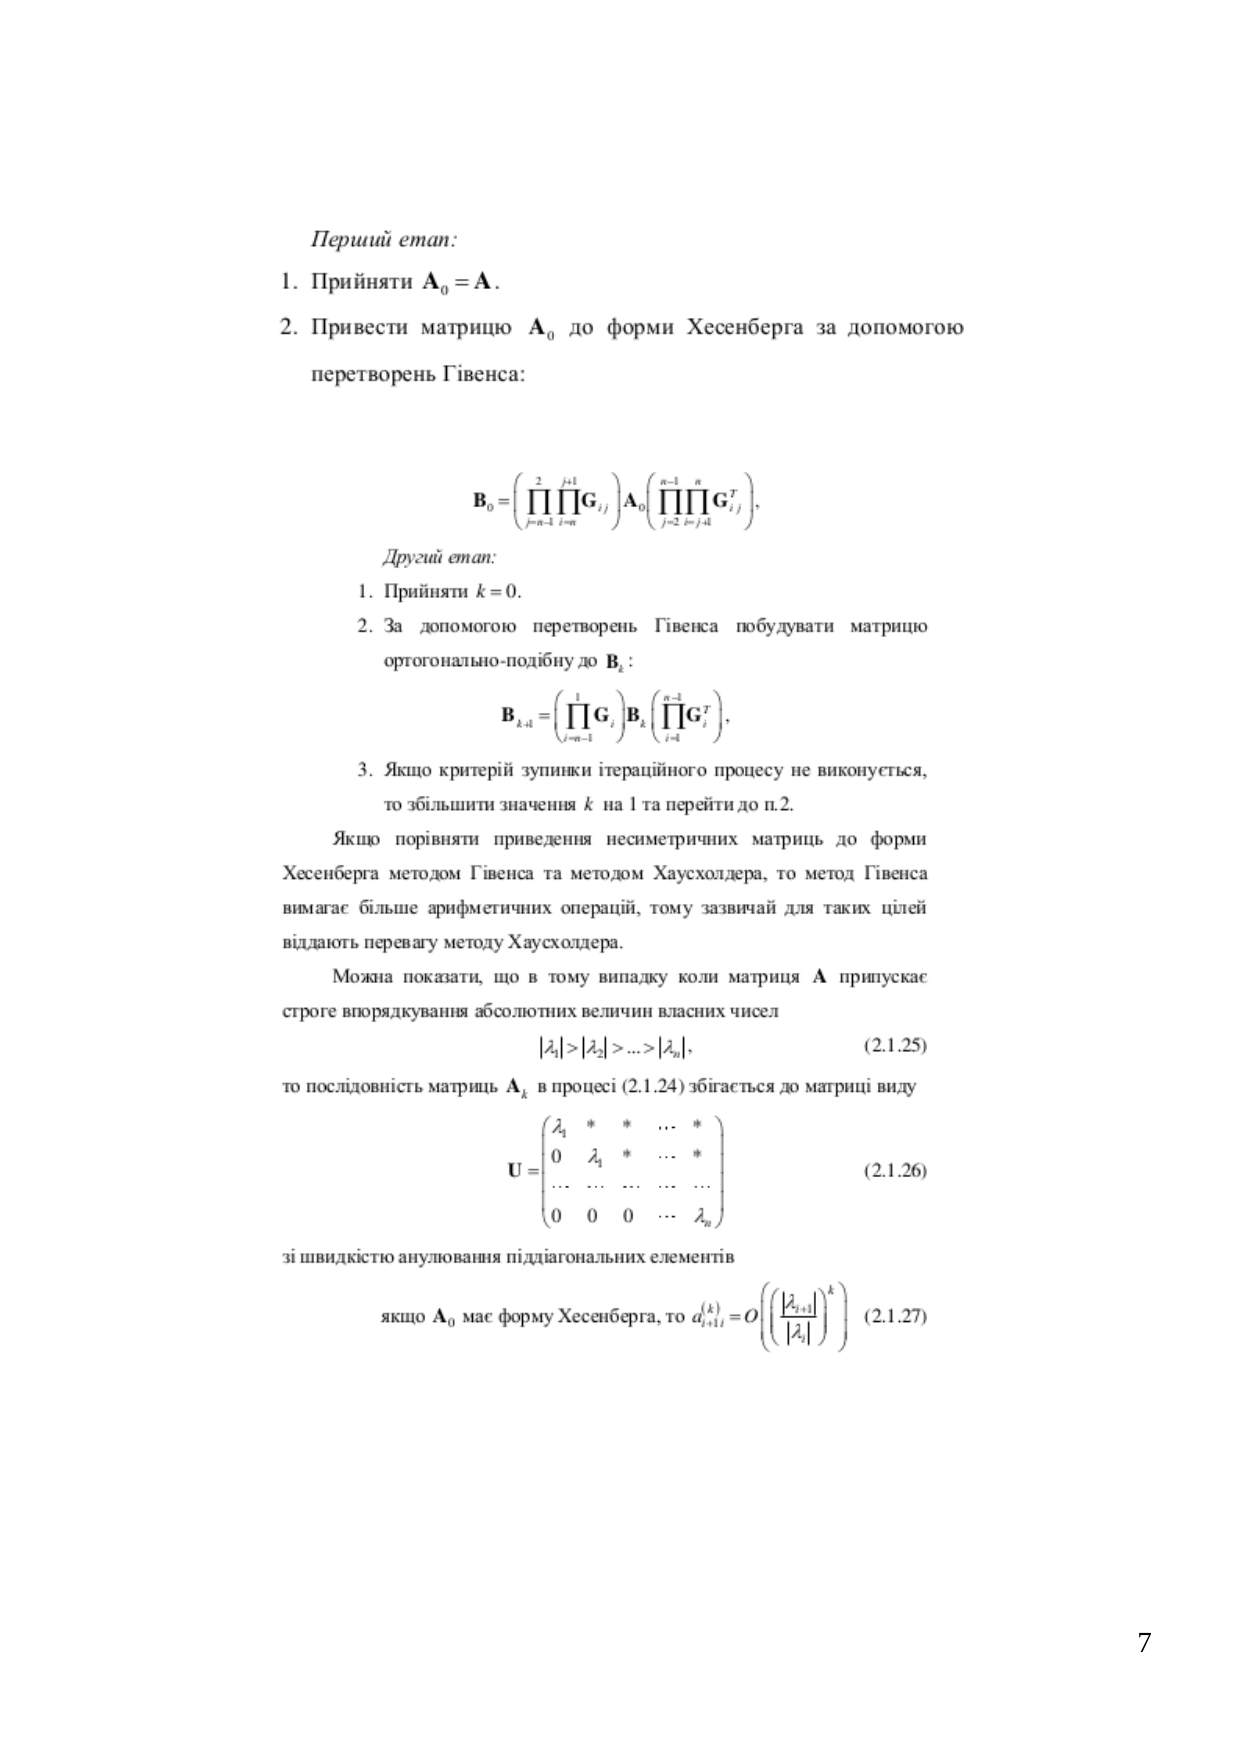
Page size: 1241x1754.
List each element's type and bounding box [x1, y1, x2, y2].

picture [253, 436, 963, 1368]
picture [252, 206, 978, 411]
